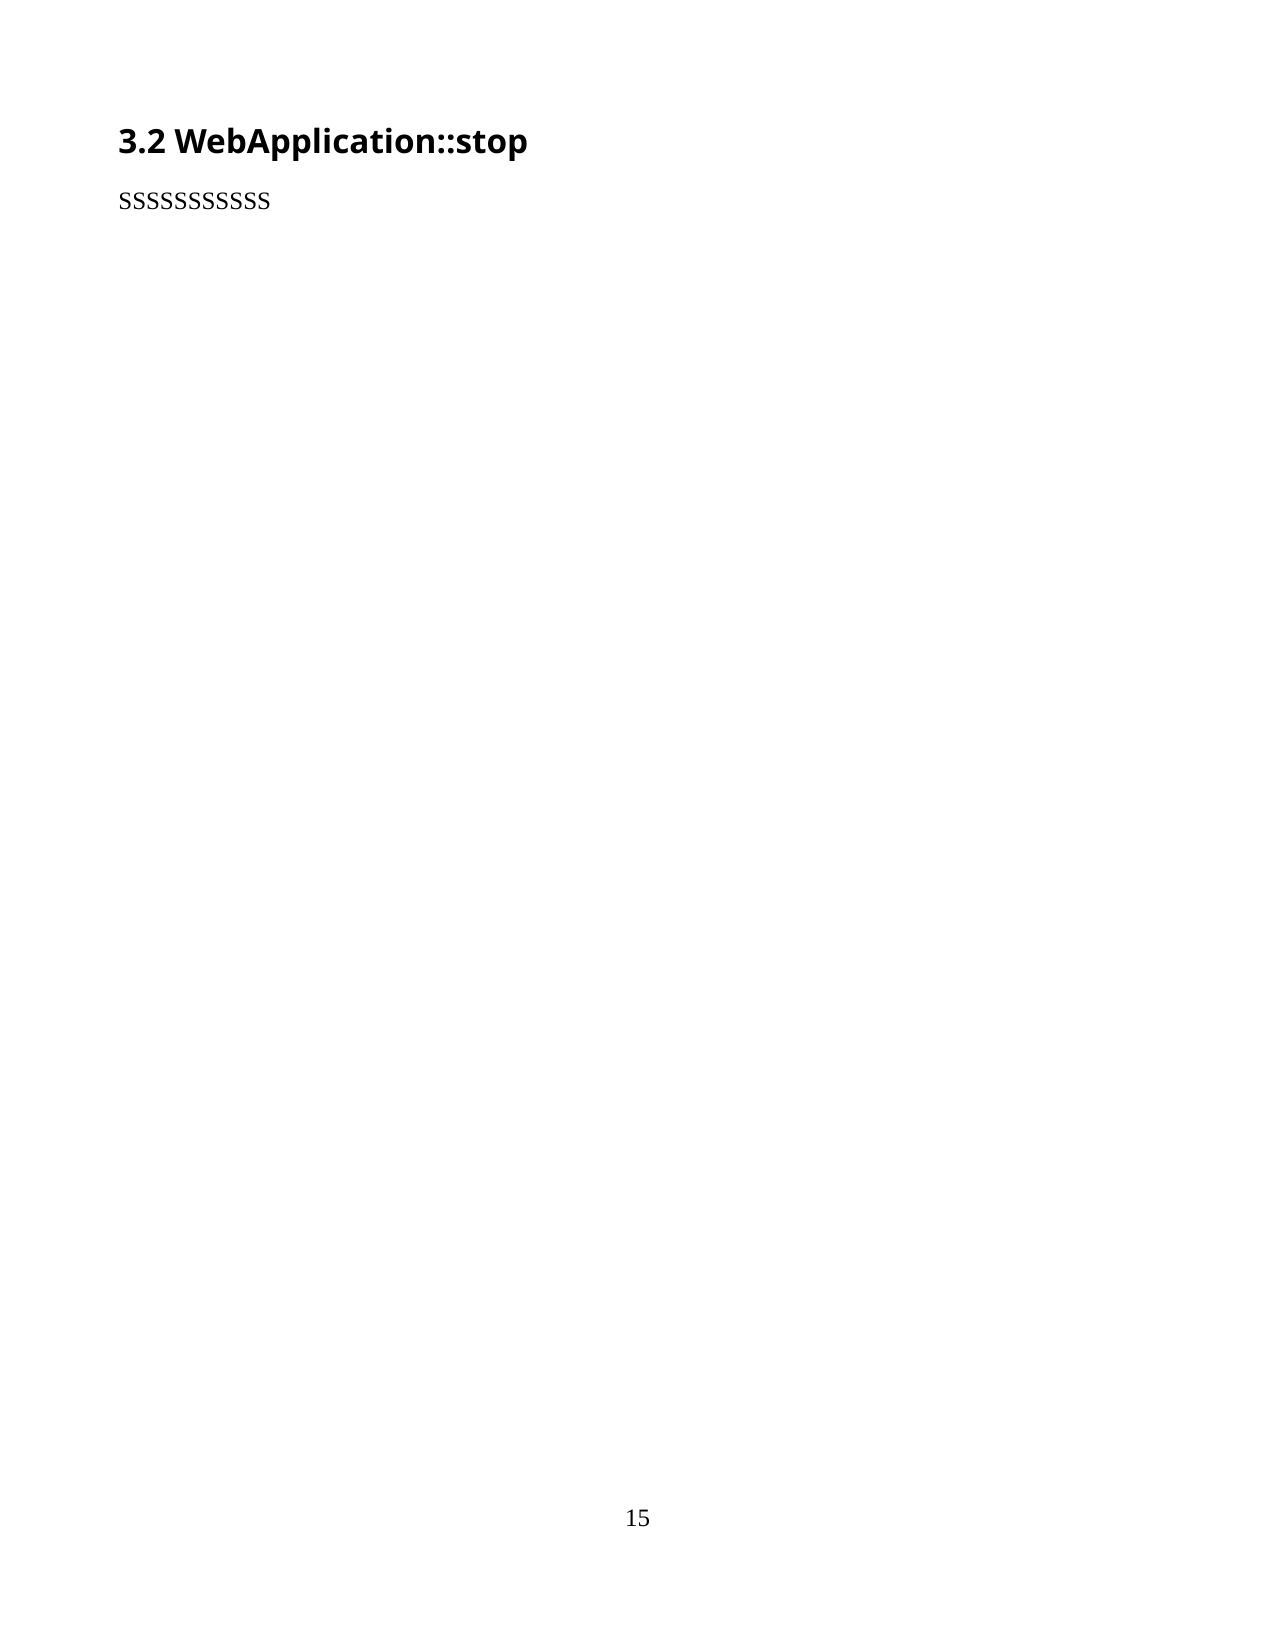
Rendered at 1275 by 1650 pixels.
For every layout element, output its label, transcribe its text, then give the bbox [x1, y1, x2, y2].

text SSSSSSSSSSS [118, 186, 1157, 215]
subtitle 3.2 WebApplication::stop [118, 118, 1157, 163]
